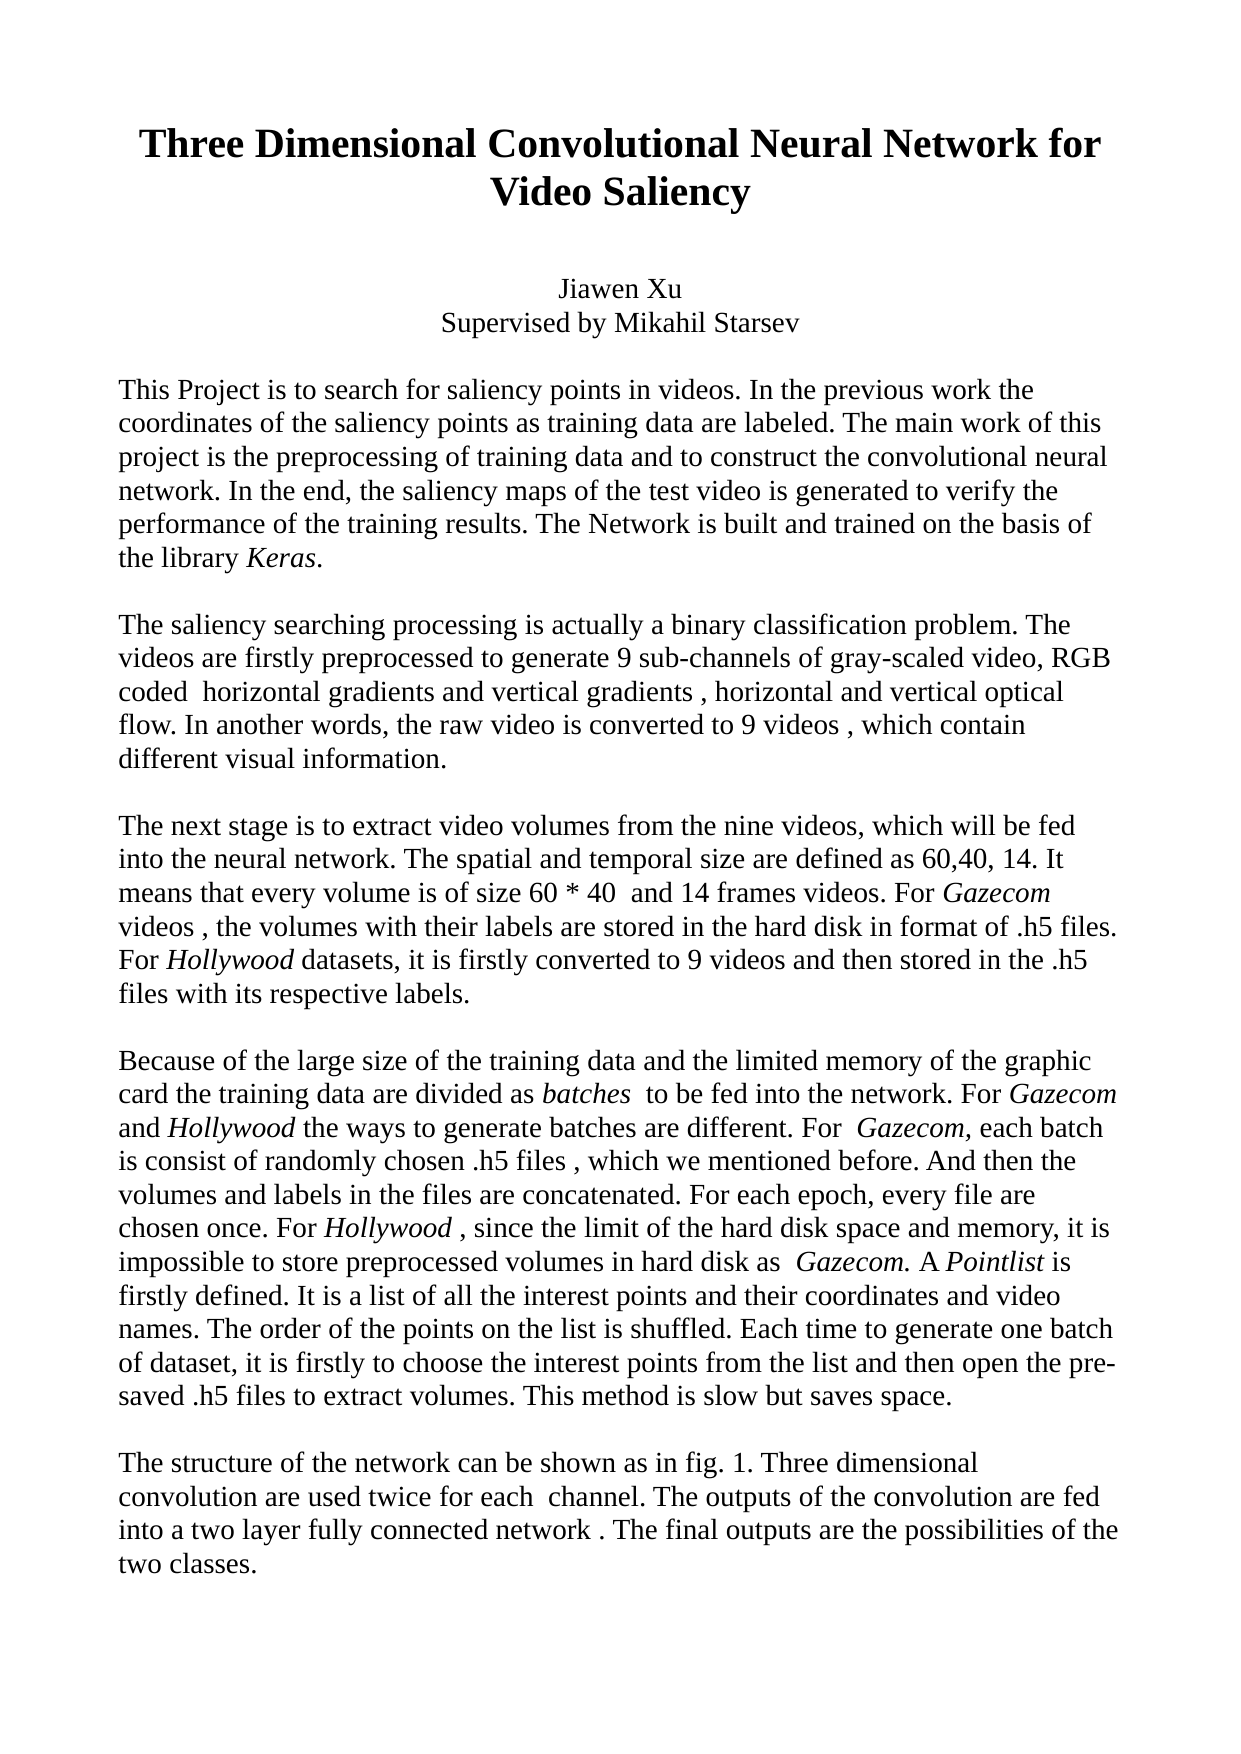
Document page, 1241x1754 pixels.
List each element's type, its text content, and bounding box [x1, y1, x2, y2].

text Three Dimensional Convolutional Neural Network for Video Saliency [118, 118, 1122, 214]
text Because of the large size of the training data and the limited memory of the graphic card the training data are divided as batches to be fed into the network. For Gazecom and Hollywood the ways to generate batches are different. For Gazecom, each batch is consist of randomly chosen .h5 files , which we mentioned before. And then the volumes and labels in the files are concatenated. For each epoch, every file are chosen once. For Hollywood , since the limit of the hard disk space and memory, it is impossible to store preprocessed volumes in hard disk as Gazecom. A Pointlist is firstly defined. It is a list of all the interest points and their coordinates and video names. The order of the points on the list is shuffled. Each time to generate one batch of dataset, it is firstly to choose the interest points from the list and then open the pre-saved .h5 files to extract volumes. This method is slow but saves space. [118, 1043, 1122, 1412]
text The structure of the network can be shown as in fig. 1. Three dimensional convolution are used twice for each channel. The outputs of the convolution are fed into a two layer fully connected network . The final outputs are the possibilities of the two classes. [118, 1445, 1122, 1579]
text This Project is to search for saliency points in videos. In the previous work the coordinates of the saliency points as training data are labeled. The main work of this project is the preprocessing of training data and to construct the convolutional neural network. In the end, the saliency maps of the test video is generated to verify the performance of the training results. The Network is built and trained on the basis of the library Keras. [118, 372, 1122, 573]
text The saliency searching processing is actually a binary classification problem. The videos are firstly preprocessed to generate 9 sub-channels of gray-scaled video, RGB coded horizontal gradients and vertical gradients , horizontal and vertical optical flow. In another words, the raw video is converted to 9 videos , which contain different visual information. [118, 607, 1122, 774]
text The next stage is to extract video volumes from the nine videos, which will be fed into the neural network. The spatial and temporal size are defined as 60,40, 14. It means that every volume is of size 60 * 40 and 14 frames videos. For Gazecom videos , the volumes with their labels are stored in the hard disk in format of .h5 files. [118, 808, 1122, 942]
text Jiawen Xu [118, 271, 1122, 305]
text Supervised by Mikahil Starsev [118, 305, 1122, 338]
text For Hollywood datasets, it is firstly converted to 9 videos and then stored in the .h5 files with its respective labels. [118, 942, 1122, 1009]
